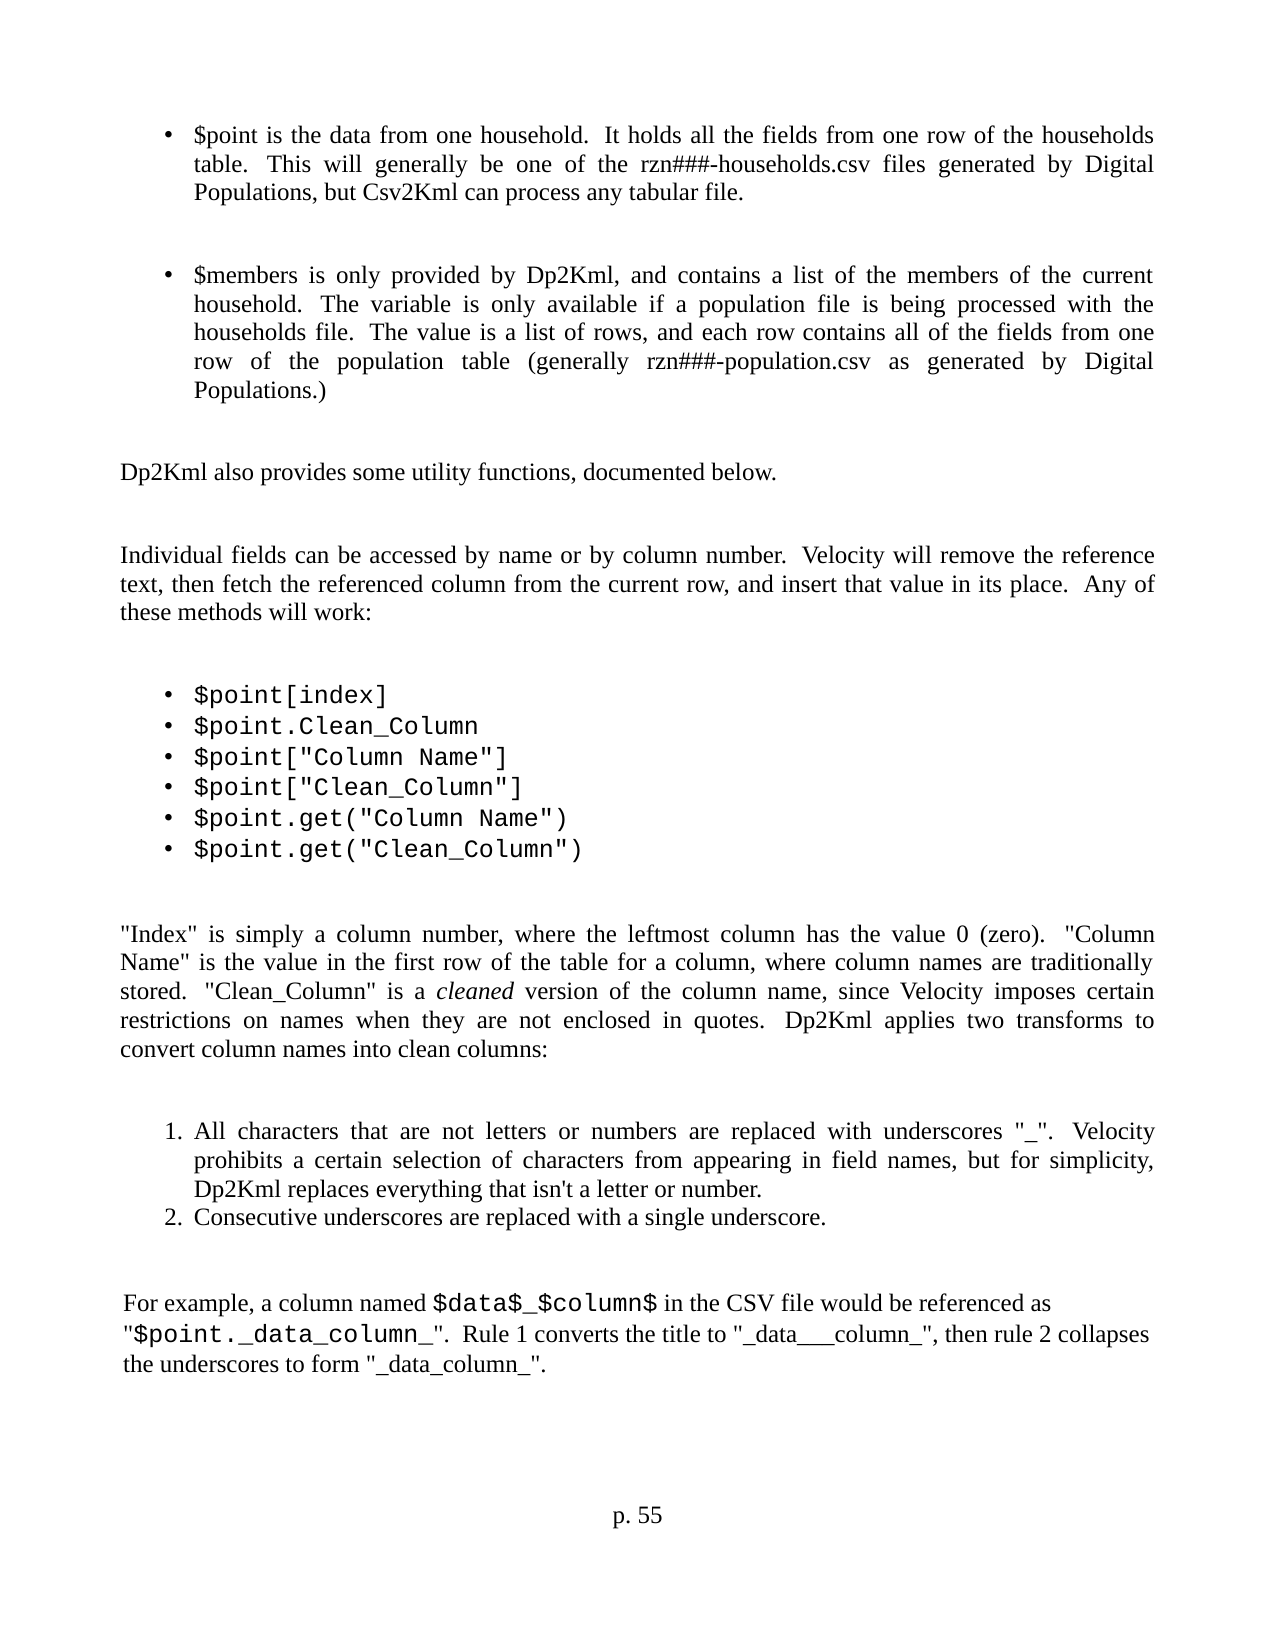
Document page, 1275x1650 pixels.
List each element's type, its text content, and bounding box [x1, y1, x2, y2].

list All characters that are not letters or numbers are replaced with underscores "_". Velocity prohibits a certain selection of characters from appearing in field names, but for simplicity, Dp2Kml replaces everything that isn't a letter or number. [164, 1116, 1155, 1202]
list $point["Clean_Column"] [164, 772, 1155, 803]
table_header For example, a column named $data$_$column$ in the CSV file would be referenced as "$point._data_column_". Rule 1 converts the title to "_data___column_", then rule 2 collapses the underscores to form "_data_column_". [120, 1285, 1155, 1411]
list $point.get("Column Name") [164, 803, 1155, 834]
text "Index" is simply a column number, where the leftmost column has the value 0 (zero). "Column Name" is the value in the first row of the table for a column, where column names are traditionally stored. "Clean_Column" is a cleaned version of the column name, since Velocity imposes certain restrictions on names when they are not enclosed in quotes. Dp2Kml applies two transforms to convert column names into clean columns: [120, 919, 1155, 1062]
list $point["Column Name"] [164, 742, 1155, 772]
list $point.get("Clean_Column") [164, 834, 1155, 865]
list Consecutive underscores are replaced with a single underscore. [164, 1202, 1155, 1231]
list $point[index] [164, 680, 1155, 711]
list $point.Clean_Column [164, 711, 1155, 742]
list $point is the data from one household. It holds all the fields from one row of the households table. This will generally be one of the rzn###-households.csv files generated by Digital Populations, but Csv2Kml can process any tabular file. [164, 120, 1155, 206]
list $members is only provided by Dp2Kml, and contains a list of the members of the current household. The variable is only available if a population file is being processed with the households file. The value is a list of rows, and each row contains all of the fields from one row of the population table (generally rzn###-population.csv as generated by Digital Populations.) [164, 260, 1155, 404]
text Individual fields can be accessed by name or by column number. Velocity will remove the reference text, then fetch the referenced column from the current row, and insert that value in its place. Any of these methods will work: [120, 540, 1155, 626]
text Dp2Kml also provides some utility functions, documented below. [120, 457, 1155, 486]
